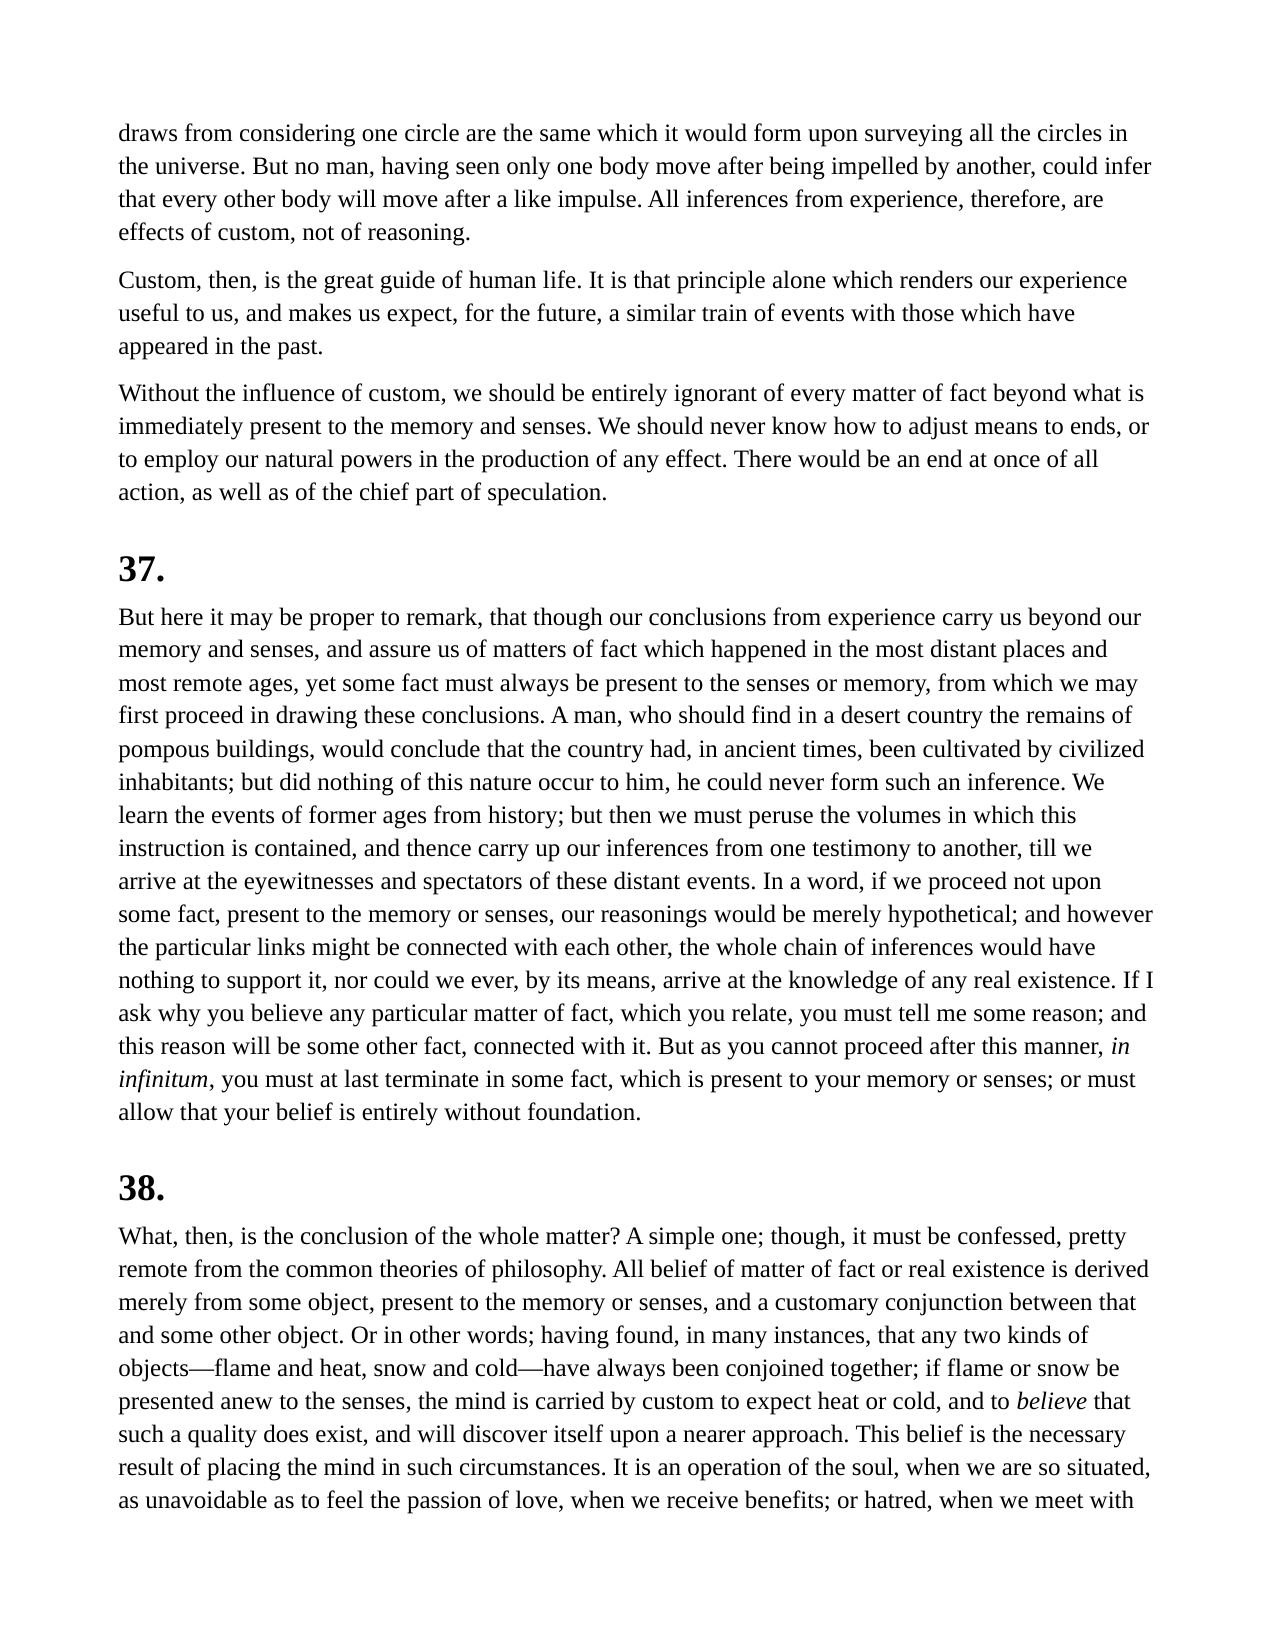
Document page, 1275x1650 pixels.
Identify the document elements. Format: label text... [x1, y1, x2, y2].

text draws from considering one circle are the same which it would form upon surveying all the circles in the universe. But no man, having seen only one body move after being impelled by another, could infer that every other body will move after a like impulse. All inferences from experience, therefore, are effects of custom, not of reasoning. [118, 118, 1157, 246]
text But here it may be proper to remark, that though our conclusions from experience carry us beyond our memory and senses, and assure us of matters of fact which happened in the most distant places and most remote ages, yet some fact must always be present to the senses or memory, from which we may first proceed in drawing these conclusions. A man, who should find in a desert country the remains of pompous buildings, would conclude that the country had, in ancient times, been cultivated by civilized inhabitants; but did nothing of this nature occur to him, he could never form such an inference. We learn the events of former ages from history; but then we must peruse the volumes in which this instruction is contained, and thence carry up our inferences from one testimony to another, till we arrive at the eyewitnesses and spectators of these distant events. In a word, if we proceed not upon some fact, present to the memory or senses, our reasonings would be merely hypothetical; and however the particular links might be connected with each other, the whole chain of inferences would have nothing to support it, nor could we ever, by its means, arrive at the knowledge of any real existence. If I ask why you believe any particular matter of fact, which you relate, you must tell me some reason; and this reason will be some other fact, connected with it. But as you cannot proceed after this manner, in infinitum, you must at last terminate in some fact, which is present to your memory or senses; or must allow that your belief is entirely without foundation. [118, 602, 1157, 1126]
text Without the influence of custom, we should be entirely ignorant of every matter of fact beyond what is immediately present to the memory and senses. We should never know how to adjust means to ends, or to employ our natural powers in the production of any effect. There would be an end at once of all action, as well as of the chief part of speculation. [118, 378, 1157, 506]
subtitle 38. [118, 1165, 1157, 1208]
subtitle 37. [118, 546, 1157, 589]
text What, then, is the conclusion of the whole matter? A simple one; though, it must be confessed, pretty remote from the common theories of philosophy. All belief of matter of fact or real existence is derived merely from some object, present to the memory or senses, and a customary conjunction between that and some other object. Or in other words; having found, in many instances, that any two kinds of objects—flame and heat, snow and cold—have always been conjoined together; if flame or snow be presented anew to the senses, the mind is carried by custom to expect heat or cold, and to believe that such a quality does exist, and will discover itself upon a nearer approach. This belief is the necessary result of placing the mind in such circumstances. It is an operation of the soul, when we are so situated, as unavoidable as to feel the passion of love, when we receive benefits; or hatred, when we meet with [118, 1221, 1157, 1514]
text Custom, then, is the great guide of human life. It is that principle alone which renders our experience useful to us, and makes us expect, for the future, a similar train of events with those which have appeared in the past. [118, 265, 1157, 359]
